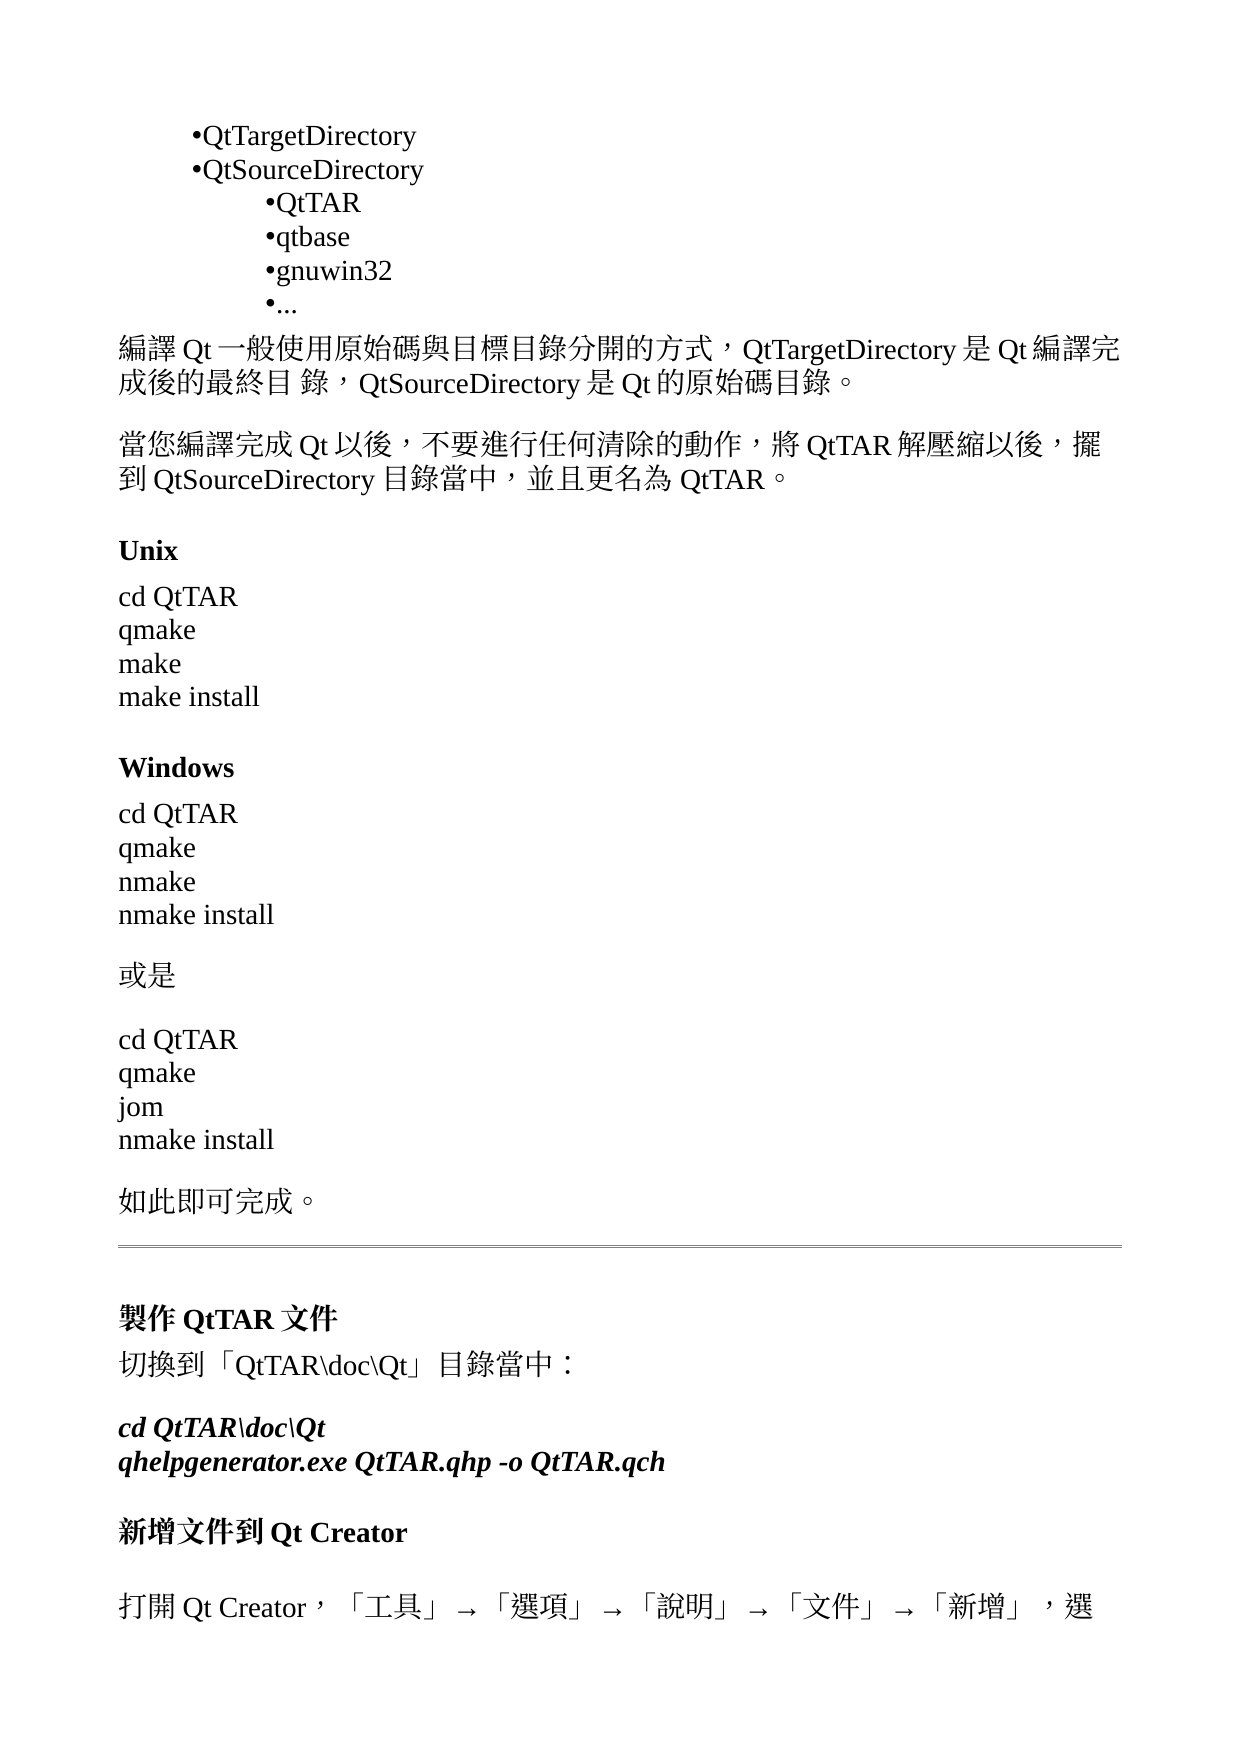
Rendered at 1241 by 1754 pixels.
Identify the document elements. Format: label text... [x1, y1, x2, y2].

text 打開Qt Creator，「工具」→「選項」→「說明」→「文件」→「新增」，選 [118, 1561, 1122, 1623]
text 編譯Qt一般使用原始碼與目標目錄分開的方式，QtTargetDirectory是Qt編譯完成後的最終目 錄，QtSourceDirectory是Qt的原始碼目錄。 當您編譯完成Qt以後，不要進行任何清除的動作，將QtTAR解壓縮以後，擺到QtSourceDirectory目錄當中，並且更名為 QtTAR。 [118, 332, 1122, 495]
list QtTargetDirectory [118, 118, 1122, 152]
text cd QtTAR qmake make make install [118, 579, 1122, 713]
subtitle Unix [118, 533, 1122, 566]
list ... [118, 286, 1122, 320]
subtitle 製作QtTAR文件 [118, 1302, 1122, 1336]
list gnuwin32 [118, 253, 1122, 286]
list QtSourceDirectory [118, 152, 1122, 185]
subtitle 新增文件到Qt Creator [118, 1515, 1122, 1548]
list qtbase [118, 219, 1122, 253]
text 切換到「QtTAR\doc\Qt」目錄當中： cd QtTAR\doc\Qt qhelpgenerator.exe QtTAR.qhp -o QtTAR.qch [118, 1348, 1122, 1477]
text cd QtTAR qmake nmake nmake install 或是 cd QtTAR qmake jom nmake install 如此即可完成。 [118, 797, 1122, 1218]
list QtTAR [118, 185, 1122, 219]
subtitle Windows [118, 751, 1122, 784]
